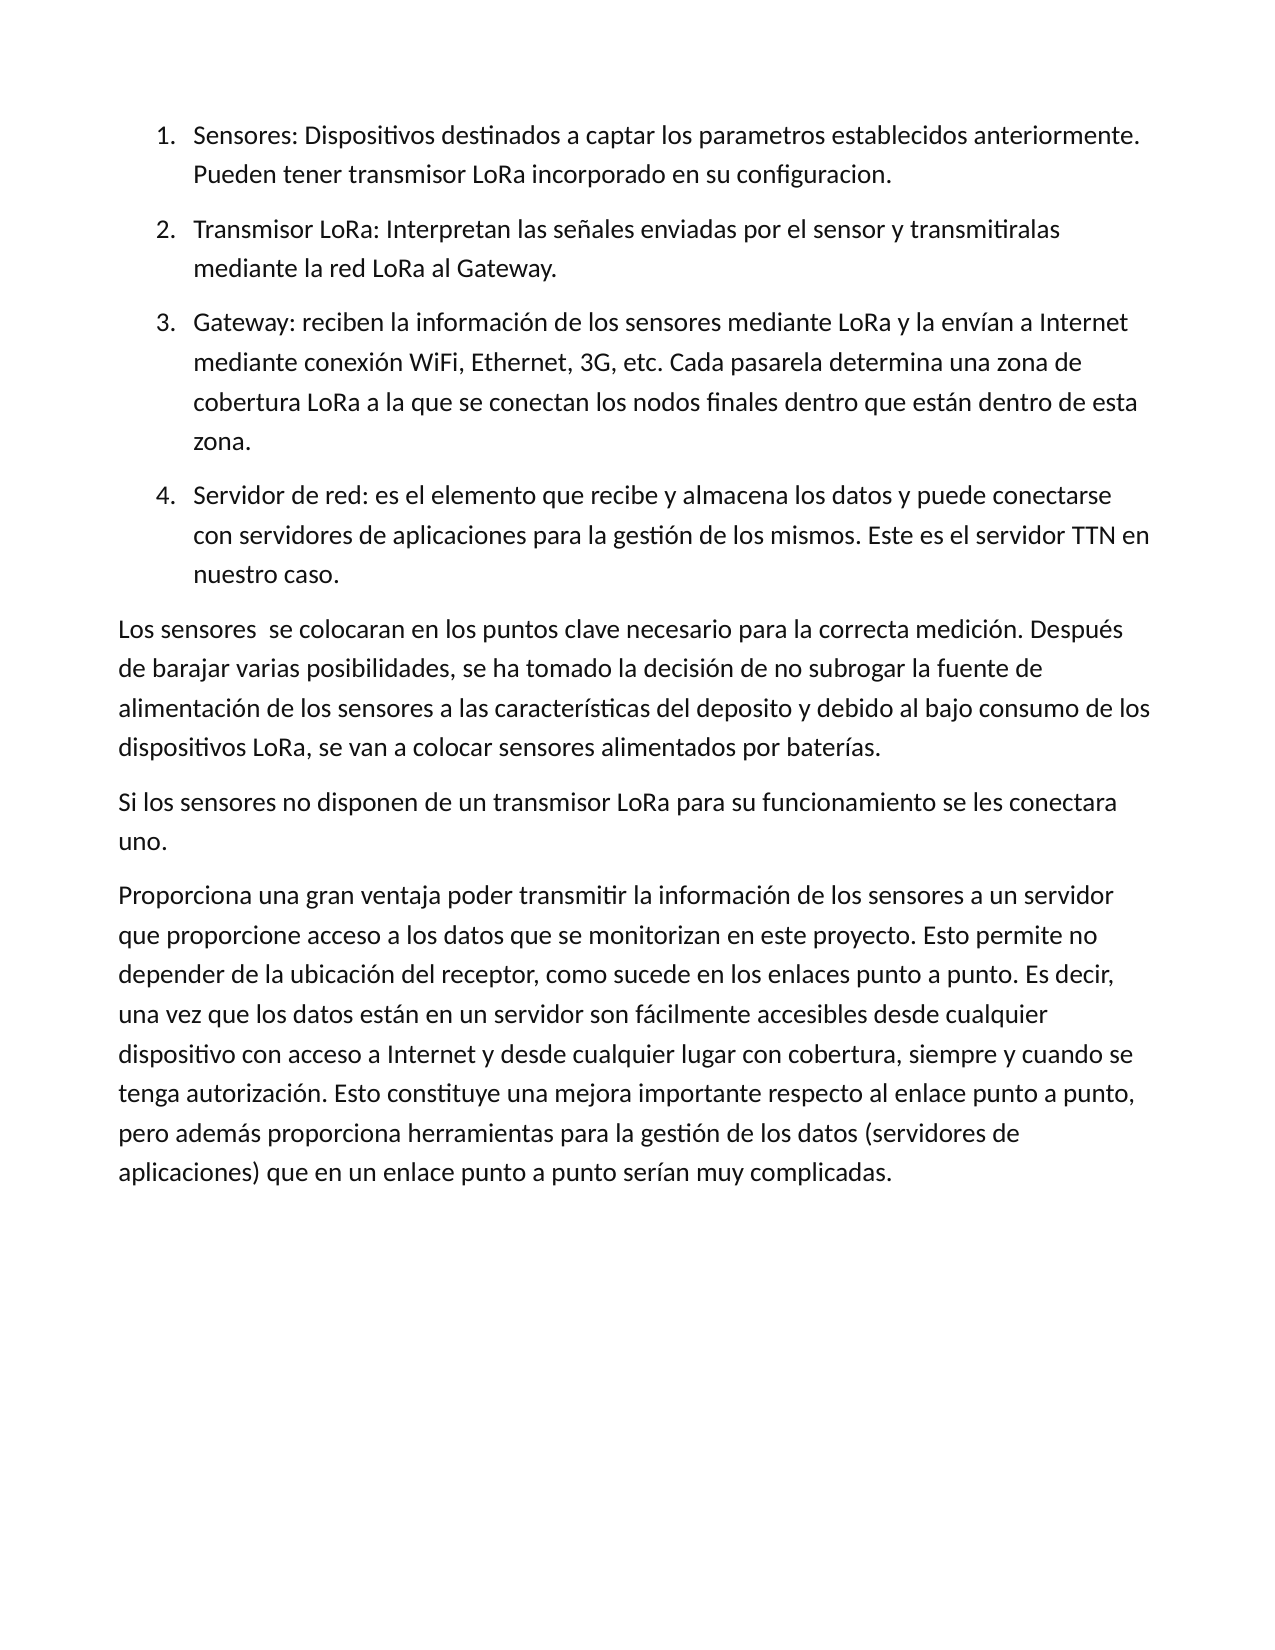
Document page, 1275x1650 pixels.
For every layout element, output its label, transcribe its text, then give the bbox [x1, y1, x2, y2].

list Sensores: Dispositivos destinados a captar los parametros establecidos anteriormente. Pueden tener transmisor LoRa incorporado en su configuracion. [156, 118, 1157, 191]
list Gateway: reciben la información de los sensores mediante LoRa y la envían a Internet mediante conexión WiFi, Ethernet, 3G, etc. Cada pasarela determina una zona de cobertura LoRa a la que se conectan los nodos finales dentro que están dentro de esta zona. [156, 306, 1157, 457]
list Servidor de red: es el elemento que recibe y almacena los datos y puede conectarse con servidores de aplicaciones para la gestión de los mismos. Este es el servidor TTN en nuestro caso. [156, 478, 1157, 591]
text Proporciona una gran ventaja poder transmitir la información de los sensores a un servidor que proporcione acceso a los datos que se monitorizan en este proyecto. Esto permite no depender de la ubicación del receptor, como sucede en los enlaces punto a punto. Es decir, una vez que los datos están en un servidor son fácilmente accesibles desde cualquier dispositivo con acceso a Internet y desde cualquier lugar con cobertura, siempre y cuando se tenga autorización. Esto constituye una mejora importante respecto al enlace punto a punto, pero además proporciona herramientas para la gestión de los datos (servidores de aplicaciones) que en un enlace punto a punto serían muy complicadas. [118, 878, 1157, 1189]
list Transmisor LoRa: Interpretan las señales enviadas por el sensor y transmitiralas mediante la red LoRa al Gateway. [156, 212, 1157, 284]
text Los sensores se colocaran en los puntos clave necesario para la correcta medición. Después de barajar varias posibilidades, se ha tomado la decisión de no subrogar la fuente de alimentación de los sensores a las características del deposito y debido al bajo consumo de los dispositivos LoRa, se van a colocar sensores alimentados por baterías. [118, 612, 1157, 764]
text Si los sensores no disponen de un transmisor LoRa para su funcionamiento se les conectara uno. [118, 785, 1157, 857]
